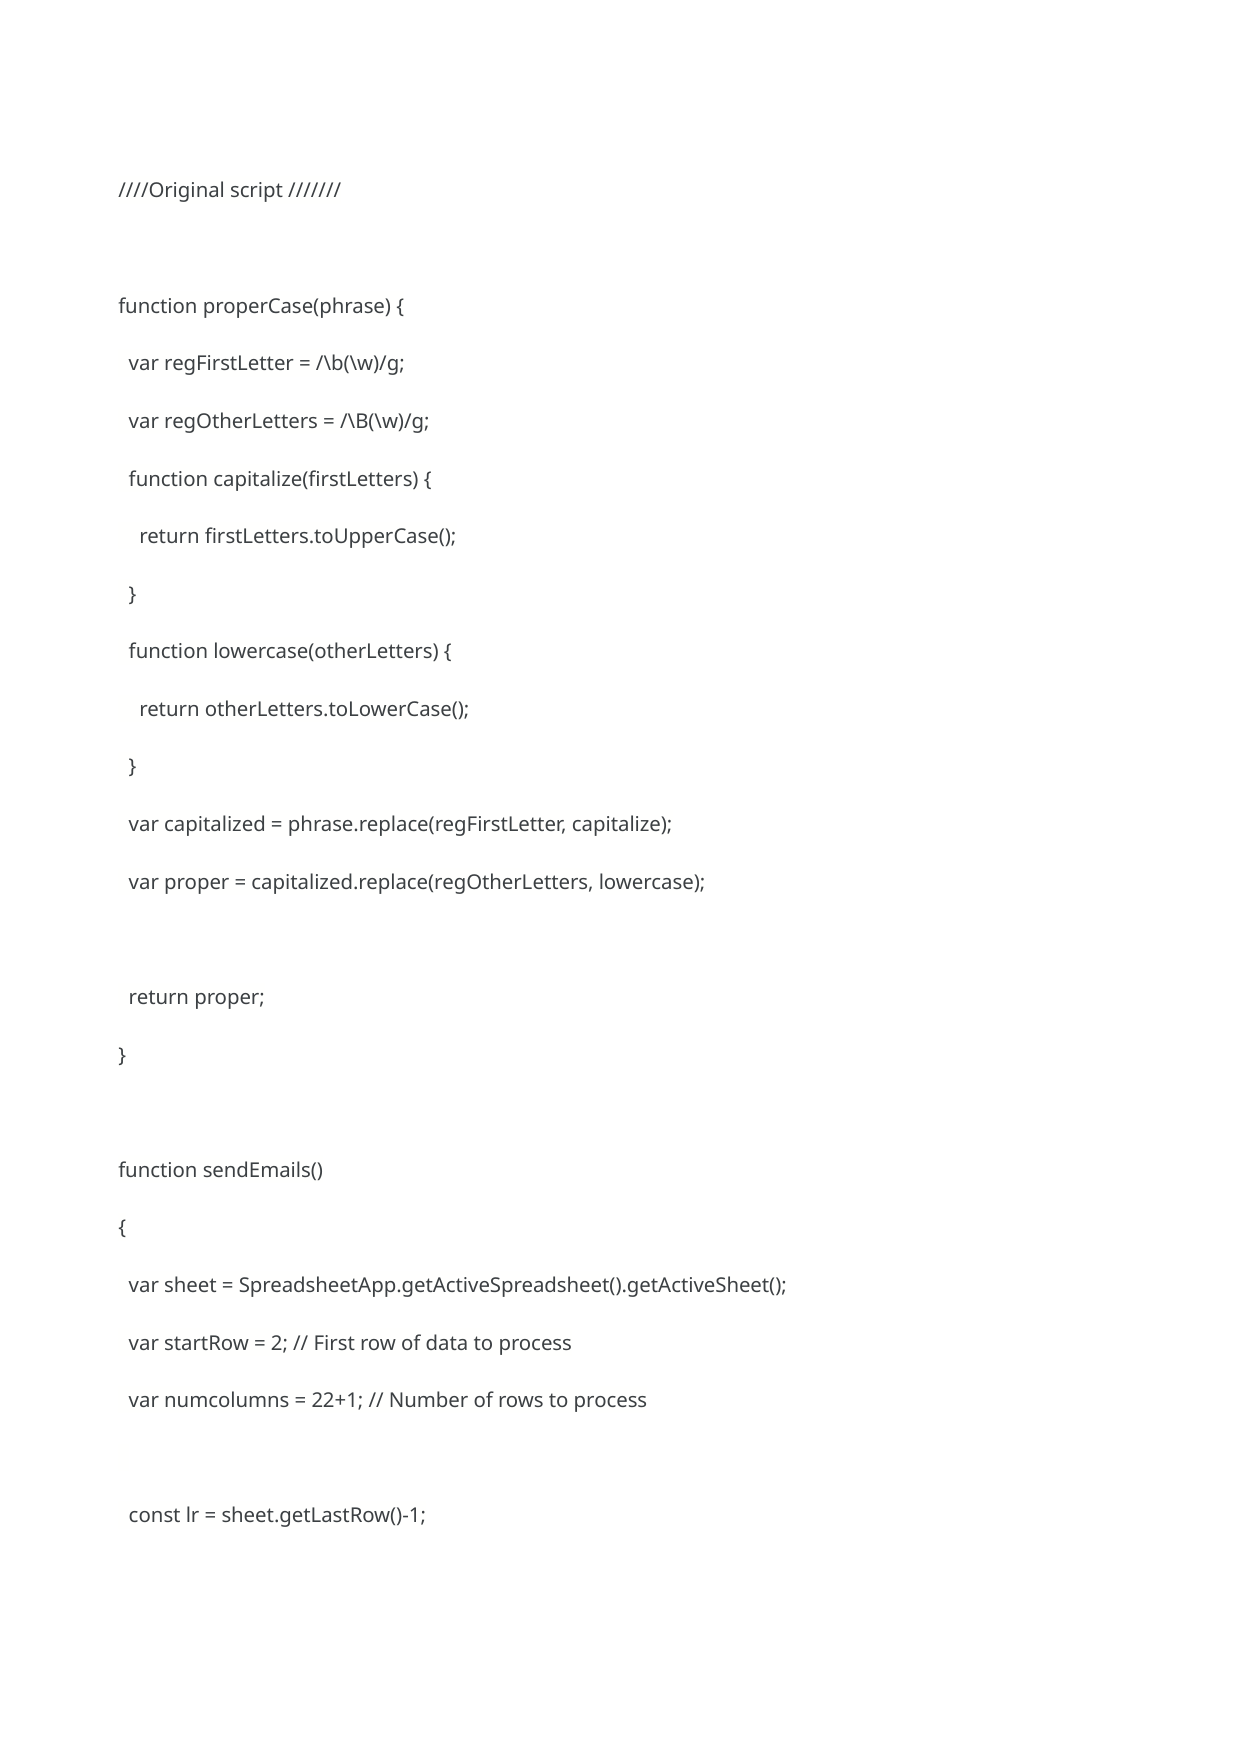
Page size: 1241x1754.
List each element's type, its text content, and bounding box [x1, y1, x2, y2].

text } [118, 1040, 1122, 1068]
text var regOtherLetters = /\B(\w)/g; [118, 406, 1122, 434]
text function properCase(phrase) { [118, 291, 1122, 319]
text const lr = sheet.getLastRow()-1; [118, 1501, 1122, 1529]
text return firstLetters.toUpperCase(); [118, 521, 1122, 549]
text ////Original script /////// [118, 176, 1122, 204]
text var capitalized = phrase.replace(regFirstLetter, capitalize); [118, 809, 1122, 837]
text { [118, 1213, 1122, 1241]
text var sheet = SpreadsheetApp.getActiveSpreadsheet().getActiveSheet(); [118, 1270, 1122, 1298]
text function lowercase(otherLetters) { [118, 637, 1122, 665]
text return proper; [118, 982, 1122, 1010]
text var proper = capitalized.replace(regOtherLetters, lowercase); [118, 867, 1122, 895]
text function capitalize(firstLetters) { [118, 464, 1122, 492]
text var regFirstLetter = /\b(\w)/g; [118, 348, 1122, 377]
text return otherLetters.toLowerCase(); [118, 694, 1122, 722]
text var startRow = 2; // First row of data to process [118, 1328, 1122, 1356]
text function sendEmails() [118, 1155, 1122, 1183]
text } [118, 579, 1122, 607]
text var numcolumns = 22+1; // Number of rows to process [118, 1385, 1122, 1413]
text } [118, 752, 1122, 780]
